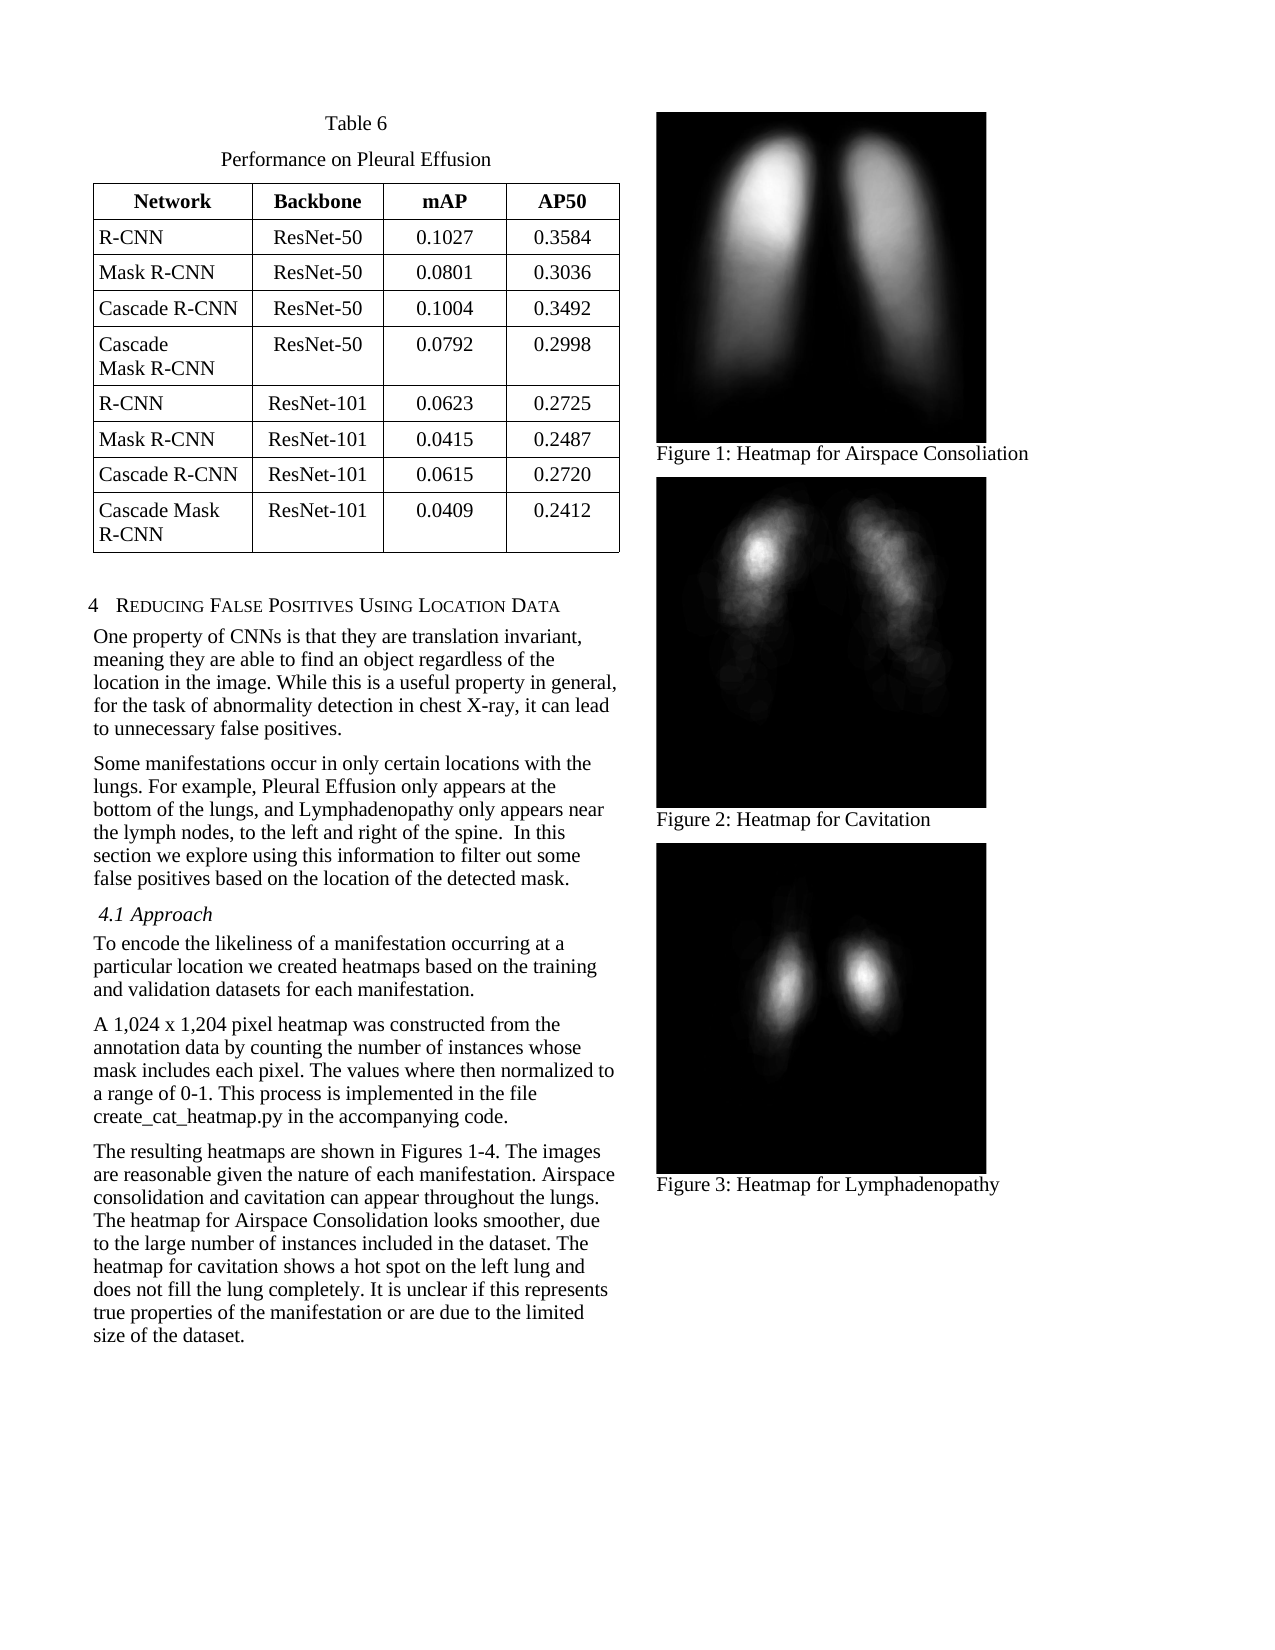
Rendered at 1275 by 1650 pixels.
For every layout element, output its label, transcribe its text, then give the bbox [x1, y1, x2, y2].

table_cell R-CNN [94, 220, 252, 254]
table_header mAP [384, 184, 506, 219]
table_cell Cascade Mask R-CNN [94, 327, 252, 385]
text Table 6 [93, 112, 619, 135]
table_cell 0.2412 [507, 493, 619, 552]
text The resulting heatmaps are shown in Figures 1-4. The images are reasonable given the nature of each manifestation. Airspace consolidation and cavitation can appear throughout the lungs. The heatmap for Airspace Consolidation looks smoother, due to the large number of instances included in the dataset. The heatmap for cavitation shows a hot spot on the left lung and does not fill the lung completely. It is unclear if this represents true properties of the manifestation or are due to the limited size of the dataset. [93, 1140, 619, 1347]
table_cell 0.2487 [507, 422, 619, 457]
table_cell ResNet-101 [253, 386, 383, 421]
table_cell Cascade Mask R-CNN [94, 493, 252, 552]
subtitle Reducing False Positives Using Location Data [93, 593, 619, 617]
table_cell 0.0615 [384, 458, 506, 492]
table_cell 0.0801 [384, 255, 506, 290]
table_cell ResNet-101 [253, 458, 383, 492]
table_header AP50 [507, 184, 619, 219]
table_cell Cascade R-CNN [94, 291, 252, 326]
table_cell ResNet-50 [253, 220, 383, 254]
table_cell Cascade R-CNN [94, 458, 252, 492]
table_cell 0.1004 [384, 291, 506, 326]
picture [656, 477, 987, 808]
text Figure 3: Heatmap for Lymphadenopathy [656, 843, 1182, 1196]
table_header Backbone [253, 184, 383, 219]
table_cell 0.2998 [507, 327, 619, 385]
table_cell ResNet-50 [253, 327, 383, 385]
table_cell 0.3584 [507, 220, 619, 254]
table_cell ResNet-101 [253, 422, 383, 457]
text Some manifestations occur in only certain locations with the lungs. For example, Pleural Effusion only appears at the bottom of the lungs, and Lymphadenopathy only appears near the lymph nodes, to the left and right of the spine. In this section we explore using this information to filter out some false positives based on the location of the detected mask. [93, 752, 619, 889]
table_cell 0.3036 [507, 255, 619, 290]
table_cell 0.0792 [384, 327, 506, 385]
text A 1,024 x 1,204 pixel heatmap was constructed from the annotation data by counting the number of instances whose mask includes each pixel. The values where then normalized to a range of 0-1. This process is implemented in the file create_cat_heatmap.py in the accompanying code. [93, 1013, 619, 1128]
text One property of CNNs is that they are translation invariant, meaning they are able to find an object regardless of the location in the image. While this is a useful property in general, for the task of abnormality detection in chest X-ray, it can lead to unnecessary false positives. [93, 625, 619, 739]
table_cell 0.2720 [507, 458, 619, 492]
text Performance on Pleural Effusion [93, 148, 619, 171]
table_header Network [94, 184, 252, 219]
text Figure 1: Heatmap for Airspace Consoliation [656, 112, 1182, 465]
picture [656, 112, 987, 443]
text Figure 2: Heatmap for Cavitation [656, 478, 1182, 831]
table_cell Mask R-CNN [94, 422, 252, 457]
table_cell ResNet-50 [253, 255, 383, 290]
subtitle Approach [93, 902, 619, 926]
table_cell Mask R-CNN [94, 255, 252, 290]
table_cell ResNet-50 [253, 291, 383, 326]
table_cell 0.0415 [384, 422, 506, 457]
table_cell 0.0409 [384, 493, 506, 552]
table_cell R-CNN [94, 386, 252, 421]
picture [656, 843, 987, 1174]
text To encode the likeliness of a manifestation occurring at a particular location we created heatmaps based on the training and validation datasets for each manifestation. [93, 932, 619, 1001]
table_cell 0.1027 [384, 220, 506, 254]
table_cell 0.2725 [507, 386, 619, 421]
table_cell 0.0623 [384, 386, 506, 421]
table_cell ResNet-101 [253, 493, 383, 552]
table_cell 0.3492 [507, 291, 619, 326]
